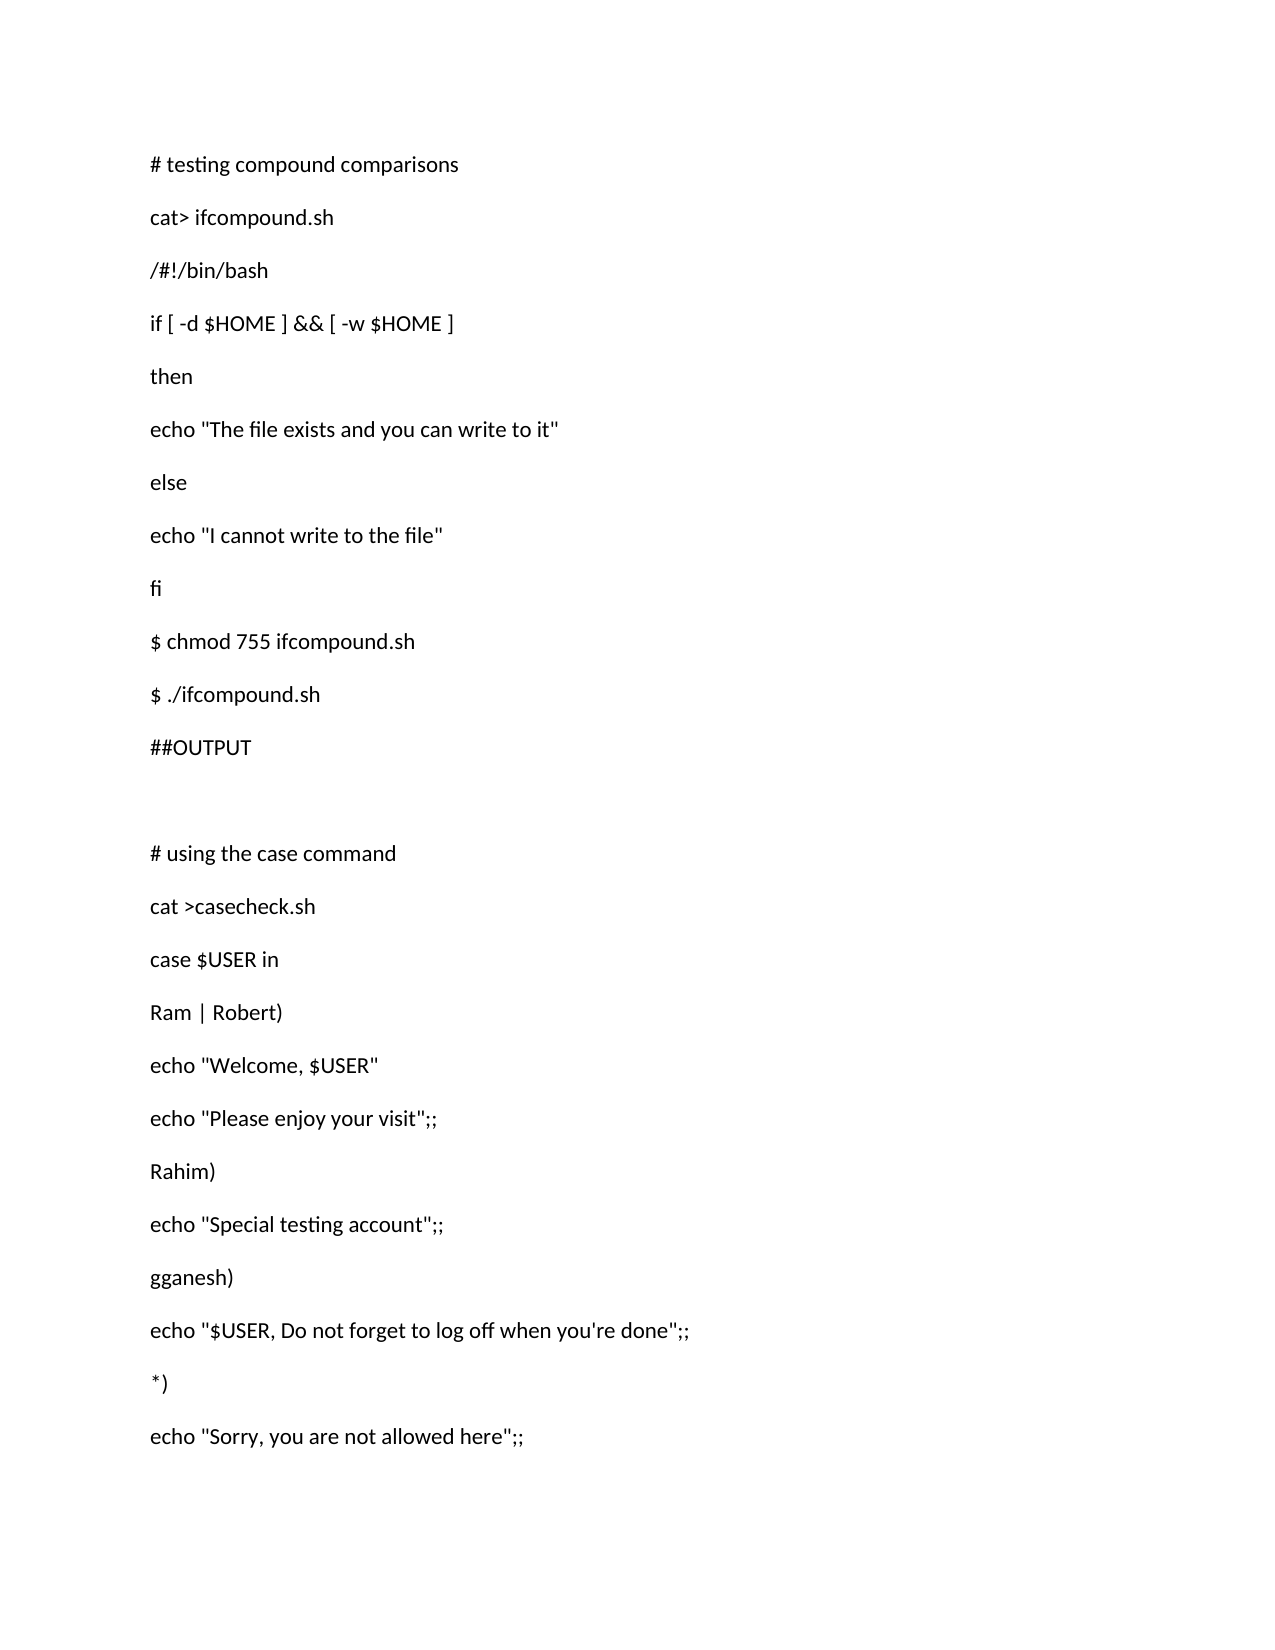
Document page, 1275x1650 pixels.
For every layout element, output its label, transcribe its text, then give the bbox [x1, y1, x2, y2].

text echo "Special testing account";; [150, 1210, 1125, 1238]
text echo "I cannot write to the file" [150, 521, 1125, 549]
text $ ./ifcompound.sh [150, 680, 1125, 708]
text cat> ifcompound.sh [150, 203, 1125, 231]
text /#!/bin/bash [150, 256, 1125, 284]
text fi [150, 574, 1125, 602]
text Rahim) [150, 1157, 1125, 1185]
text gganesh) [150, 1263, 1125, 1291]
text echo "$USER, Do not forget to log off when you're done";; [150, 1316, 1125, 1344]
text case $USER in [150, 945, 1125, 973]
text echo "Welcome, $USER" [150, 1051, 1125, 1079]
text else [150, 468, 1125, 496]
text # using the case command [150, 839, 1125, 867]
text if [ -d $HOME ] && [ -w $HOME ] [150, 309, 1125, 337]
text echo "The file exists and you can write to it" [150, 415, 1125, 443]
text echo "Please enjoy your visit";; [150, 1104, 1125, 1132]
text then [150, 362, 1125, 390]
text ##OUTPUT [150, 733, 1125, 761]
text Ram | Robert) [150, 998, 1125, 1026]
text cat >casecheck.sh [150, 892, 1125, 920]
text *) [150, 1369, 1125, 1397]
text echo "Sorry, you are not allowed here";; [150, 1422, 1125, 1451]
text $ chmod 755 ifcompound.sh [150, 627, 1125, 655]
text # testing compound comparisons [150, 150, 1125, 178]
